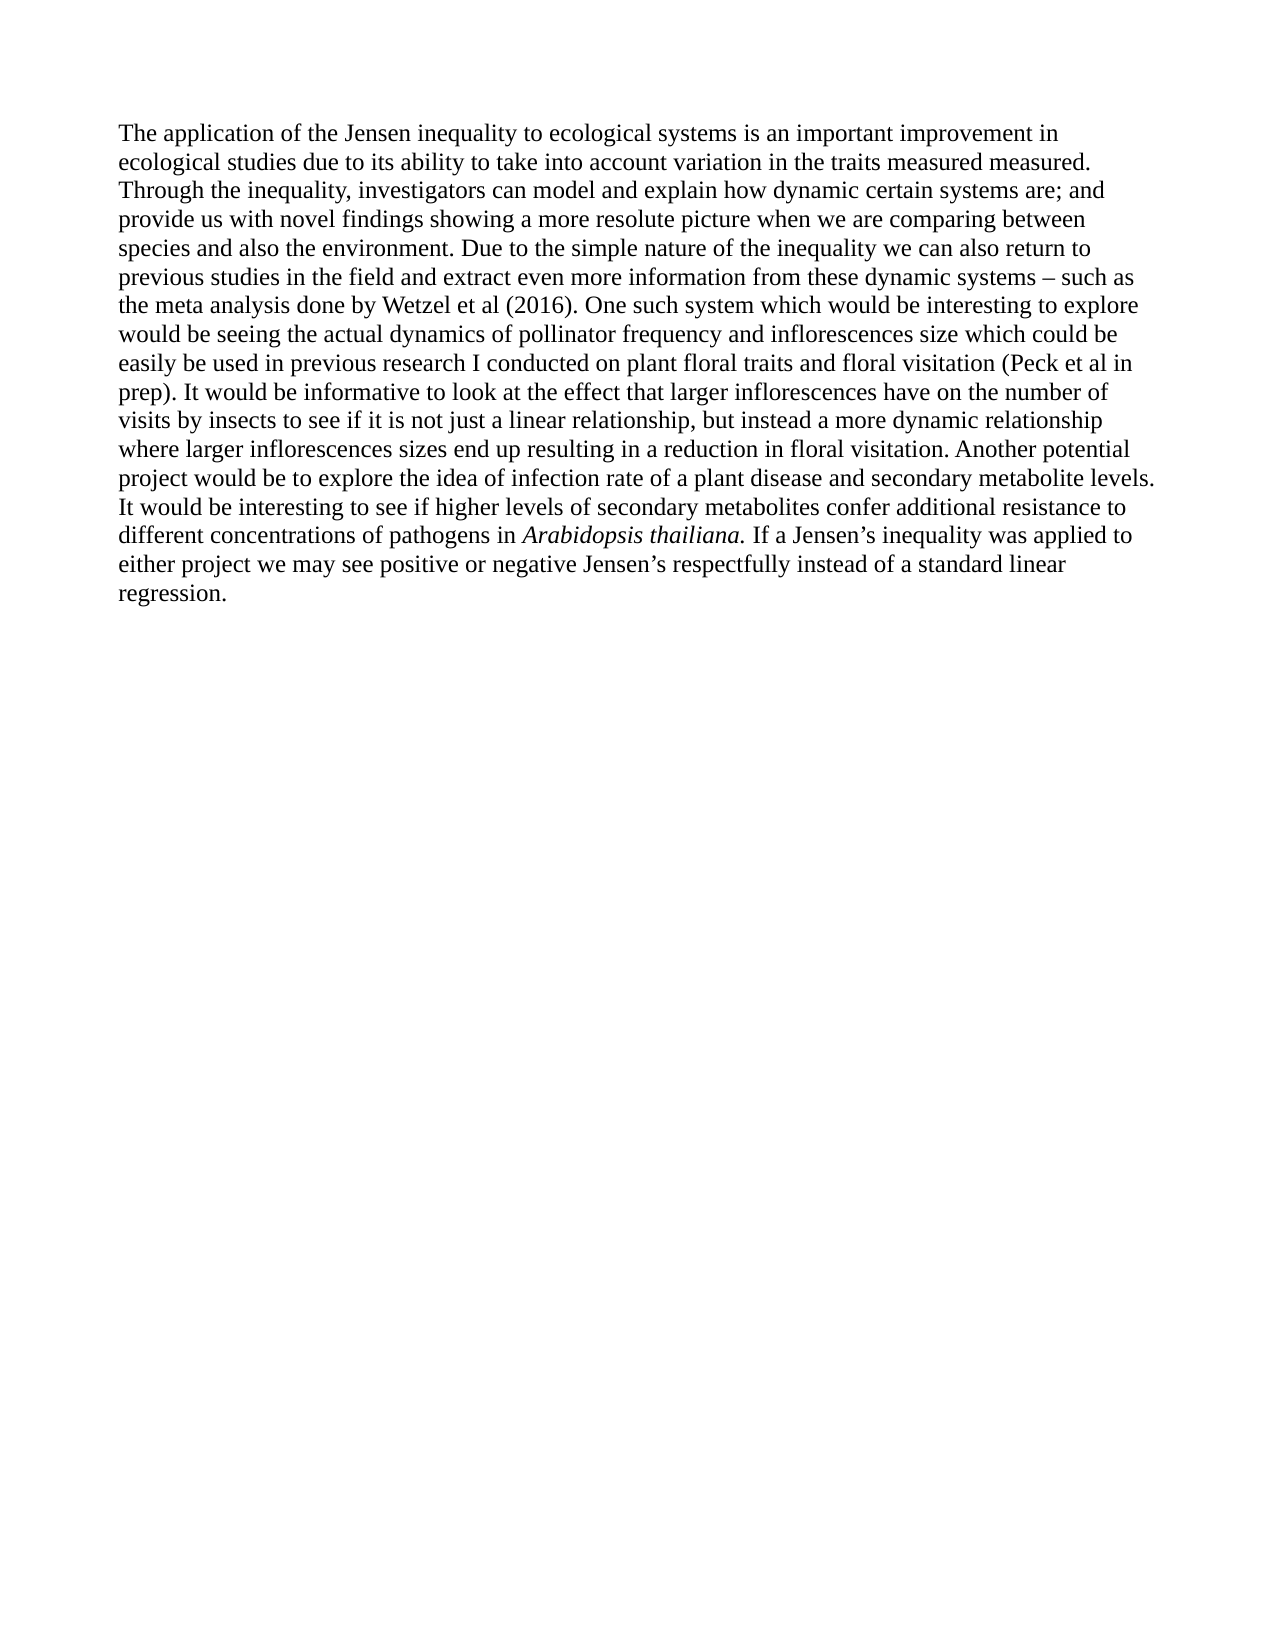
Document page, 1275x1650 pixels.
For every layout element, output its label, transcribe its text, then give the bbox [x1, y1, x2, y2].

text The application of the Jensen inequality to ecological systems is an important improvement in ecological studies due to its ability to take into account variation in the traits measured measured. Through the inequality, investigators can model and explain how dynamic certain systems are; and provide us with novel findings showing a more resolute picture when we are comparing between species and also the environment. Due to the simple nature of the inequality we can also return to previous studies in the field and extract even more information from these dynamic systems – such as the meta analysis done by Wetzel et al (2016). One such system which would be interesting to explore would be seeing the actual dynamics of pollinator frequency and inflorescences size which could be easily be used in previous research I conducted on plant floral traits and floral visitation (Peck et al in prep). It would be informative to look at the effect that larger inflorescences have on the number of visits by insects to see if it is not just a linear relationship, but instead a more dynamic relationship where larger inflorescences sizes end up resulting in a reduction in floral visitation. Another potential project would be to explore the idea of infection rate of a plant disease and secondary metabolite levels. It would be interesting to see if higher levels of secondary metabolites confer additional resistance to different concentrations of pathogens in Arabidopsis thailiana. If a Jensen’s inequality was applied to either project we may see positive or negative Jensen’s respectfully instead of a standard linear regression. [118, 118, 1157, 607]
